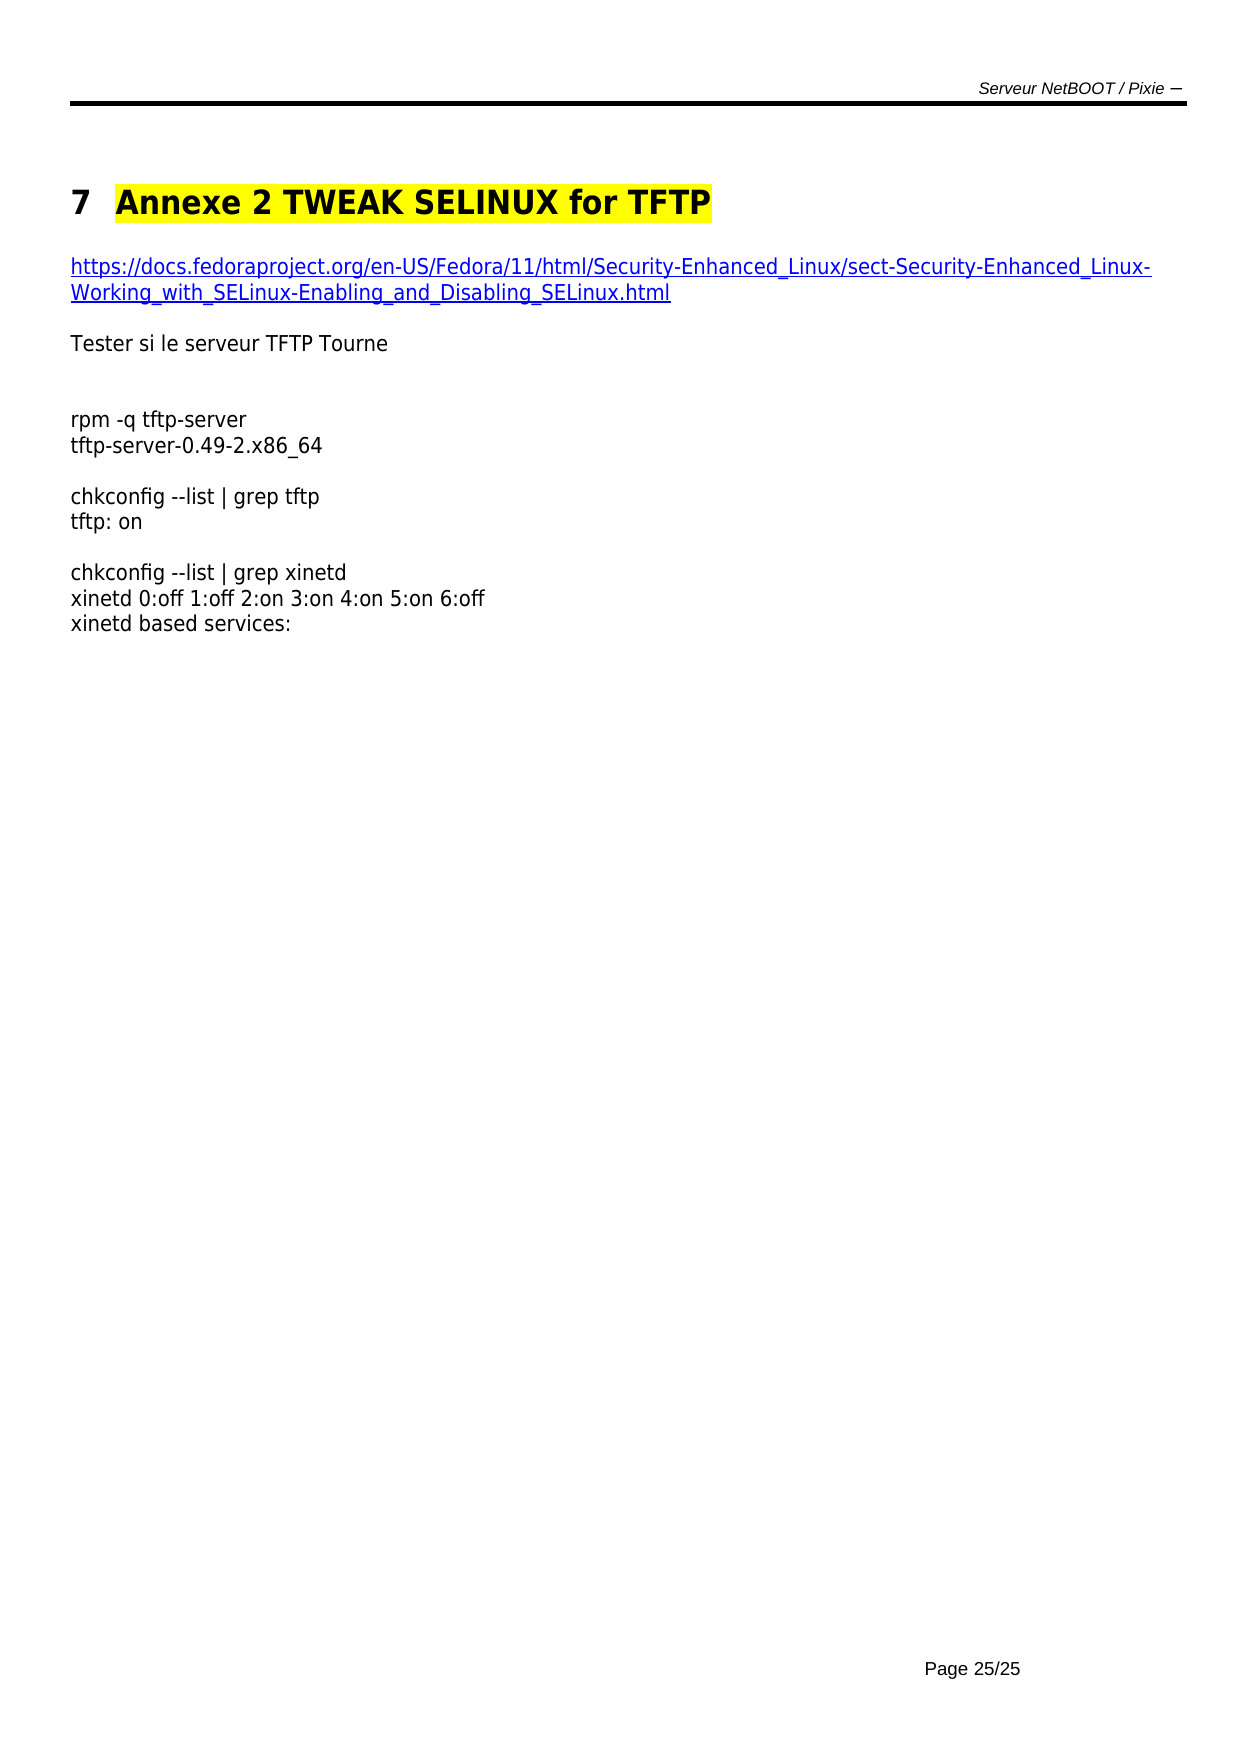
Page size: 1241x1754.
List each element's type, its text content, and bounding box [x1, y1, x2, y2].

text rpm -q tftp-server tftp-server-0.49-2.x86_64 chkconfig --list | grep tftp tftp: on chkconfig --list | grep xinetd xinetd 0:off 1:off 2:on 3:on 4:on 5:on 6:off xinetd based services: [70, 407, 1187, 637]
subtitle Annexe 2 TWEAK SELINUX for TFTP [70, 184, 1187, 223]
text Tester si le serveur TFTP Tourne [70, 331, 1187, 356]
text https://docs.fedoraproject.org/en-US/Fedora/11/html/Security-Enhanced_Linux/sect-Security-Enhanced_Linux-Working_with_SELinux-Enabling_and_Disabling_SELinux.html [70, 254, 1187, 305]
